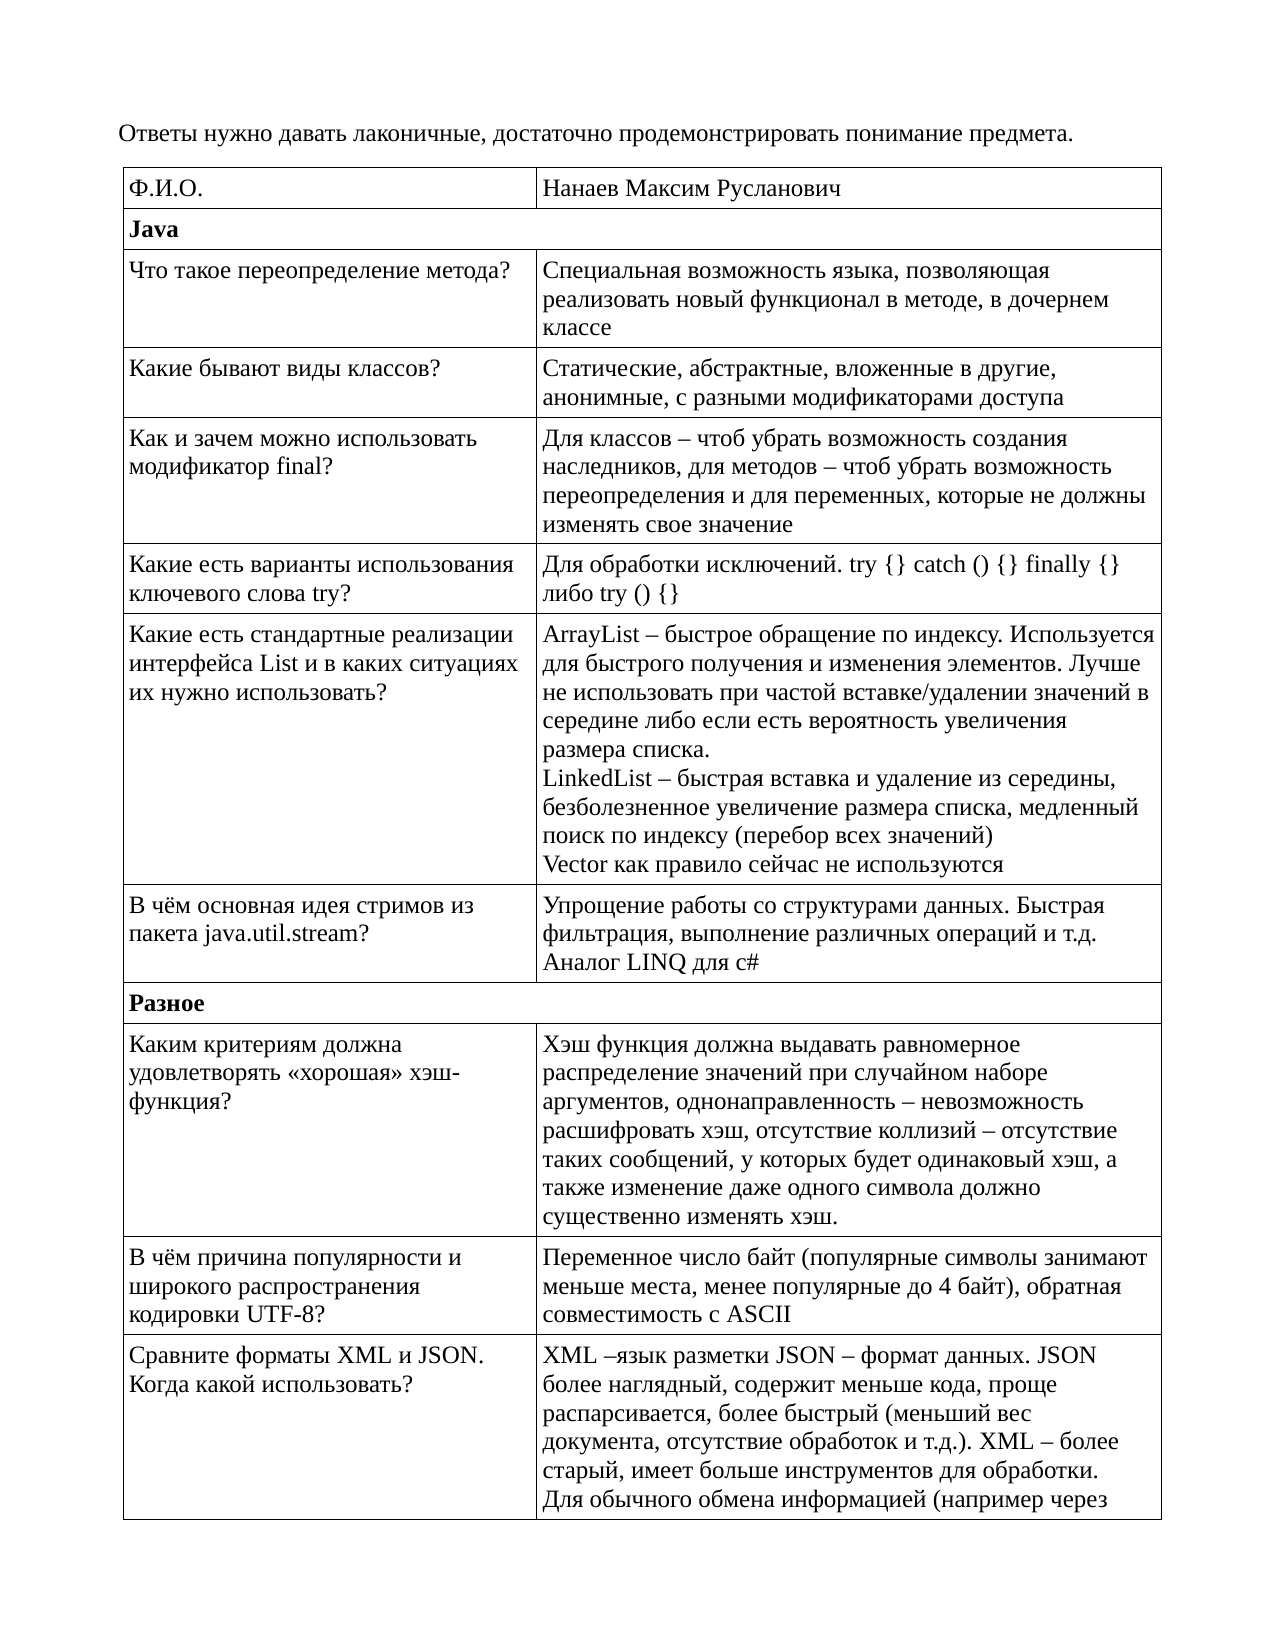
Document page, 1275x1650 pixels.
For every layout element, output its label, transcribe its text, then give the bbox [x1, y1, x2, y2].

table_cell Что такое переопределение метода? [124, 250, 536, 347]
table_cell Java [124, 209, 1161, 249]
table_cell Упрощение работы со структурами данных. Быстрая фильтрация, выполнение различных операций и т.д. Аналог LINQ для c# [537, 885, 1161, 982]
text Ответы нужно давать лаконичные, достаточно продемонстрировать понимание предмета. [118, 118, 1157, 147]
table_cell Статические, абстрактные, вложенные в другие, анонимные, с разными модификаторами доступа [537, 348, 1161, 416]
table_header Нанаев Максим Русланович [537, 168, 1161, 208]
table_cell Специальная возможность языка, позволяющая реализовать новый функционал в методе, в дочернем классе [537, 250, 1161, 347]
table_header Ф.И.О. [124, 168, 536, 208]
table_cell В чём причина популярности и широкого распространения кодировки UTF-8? [124, 1237, 536, 1334]
table_cell Разное [124, 983, 1161, 1022]
table_cell Хэш функция должна выдавать равномерное распределение значений при случайном наборе аргументов, однонаправленность – невозможность расшифровать хэш, отсутствие коллизий – отсутствие таких сообщений, у которых будет одинаковый хэш, а также изменение даже одного символа должно существенно изменять хэш. [537, 1024, 1161, 1236]
table_cell Какие есть варианты использования ключевого слова try? [124, 544, 536, 613]
table_cell Какие бывают виды классов? [124, 348, 536, 416]
table_cell Какие есть стандартные реализации интерфейса List и в каких ситуациях их нужно использовать? [124, 614, 536, 883]
table_cell Как и зачем можно использовать модификатор final? [124, 418, 536, 543]
table_cell Каким критериям должна удовлетворять «хорошая» хэш-функция? [124, 1024, 536, 1236]
table_cell XML –язык разметки JSON – формат данных. JSON более наглядный, содержит меньше кода, проще распарсивается, более быстрый (меньший вес документа, отсутствие обработок и т.д.). XML – более старый, имеет больше инструментов для обработки. Для обычного обмена информацией (например через [537, 1335, 1161, 1518]
table_cell Для обработки исключений. try {} catch () {} finally {} либо try () {} [537, 544, 1161, 613]
table_cell В чём основная идея стримов из пакета java.util.stream? [124, 885, 536, 982]
table_cell Переменное число байт (популярные символы занимают меньше места, менее популярные до 4 байт), обратная совместимость с ASCII [537, 1237, 1161, 1334]
table_cell Для классов – чтоб убрать возможность создания наследников, для методов – чтоб убрать возможность переопределения и для переменных, которые не должны изменять свое значение [537, 418, 1161, 543]
table_cell ArrayList – быстрое обращение по индексу. Используется для быстрого получения и изменения элементов. Лучше не использовать при частой вставке/удалении значений в середине либо если есть вероятность увеличения размера списка. LinkedList – быстрая вставка и удаление из середины, безболезненное увеличение размера списка, медленный поиск по индексу (перебор всех значений) Vector как правило сейчас не используются [537, 614, 1161, 883]
table_cell Сравните форматы XML и JSON. Когда какой использовать? [124, 1335, 536, 1518]
